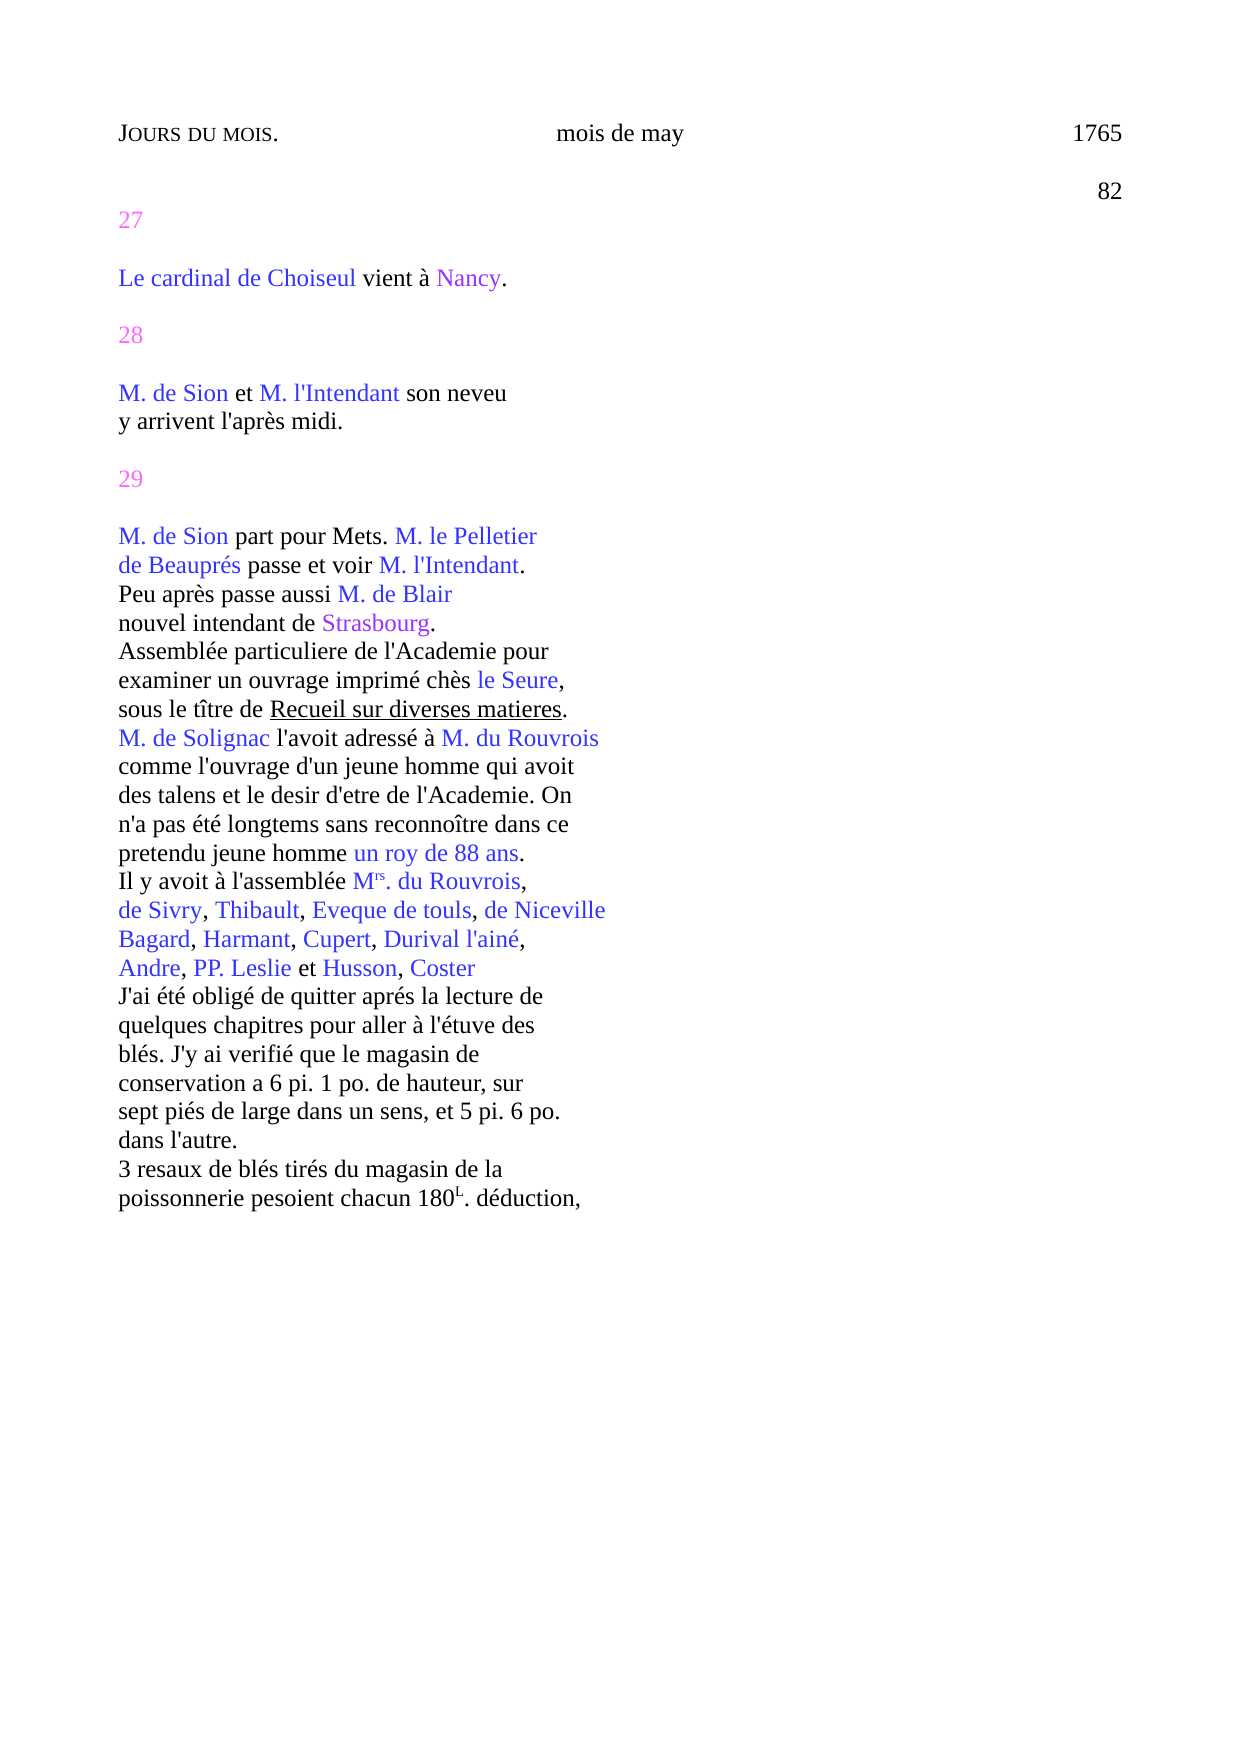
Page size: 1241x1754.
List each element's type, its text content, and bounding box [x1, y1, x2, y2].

text J'ai été obligé de quitter aprés la lecture de quelques chapitres pour aller à l'étuve des blés. J'y ai verifié que le magasin de conservation a 6 pi. 1 po. de hauteur, sur sept piés de large dans un sens, et 5 pi. 6 po. dans l'autre. [118, 981, 1122, 1154]
text Assemblée particuliere de l'Academie pour examiner un ouvrage imprimé chès le Seure, sous le tître de Recueil sur diverses matieres. M. de Solignac l'avoit adressé à M. du Rouvrois comme l'ouvrage d'un jeune homme qui avoit des talens et le desir d'etre de l'Academie. On n'a pas été longtems sans reconnoître dans ce pretendu jeune homme un roy de 88 ans. Il y avoit à l'assemblée Mrs. du Rouvrois, de Sivry, Thibault, Eveque de touls, de Niceville Bagard, Harmant, Cupert, Durival l'ainé, Andre, PP. Leslie et Husson, Coster [118, 636, 1122, 981]
text 27 Le cardinal de Choiseul vient à Nancy. [118, 205, 1122, 291]
text 29 M. de Sion part pour Mets. M. le Pelletier de Beauprés passe et voir M. l'Intendant. Peu après passe aussi M. de Blair nouvel intendant de Strasbourg. [118, 464, 1122, 636]
text 3 resaux de blés tirés du magasin de la poissonnerie pesoient chacun 180L. déduction, [118, 1154, 1122, 1211]
text 82 [118, 176, 1122, 205]
text 28 M. de Sion et M. l'Intendant son neveu y arrivent l'après midi. [118, 320, 1122, 435]
